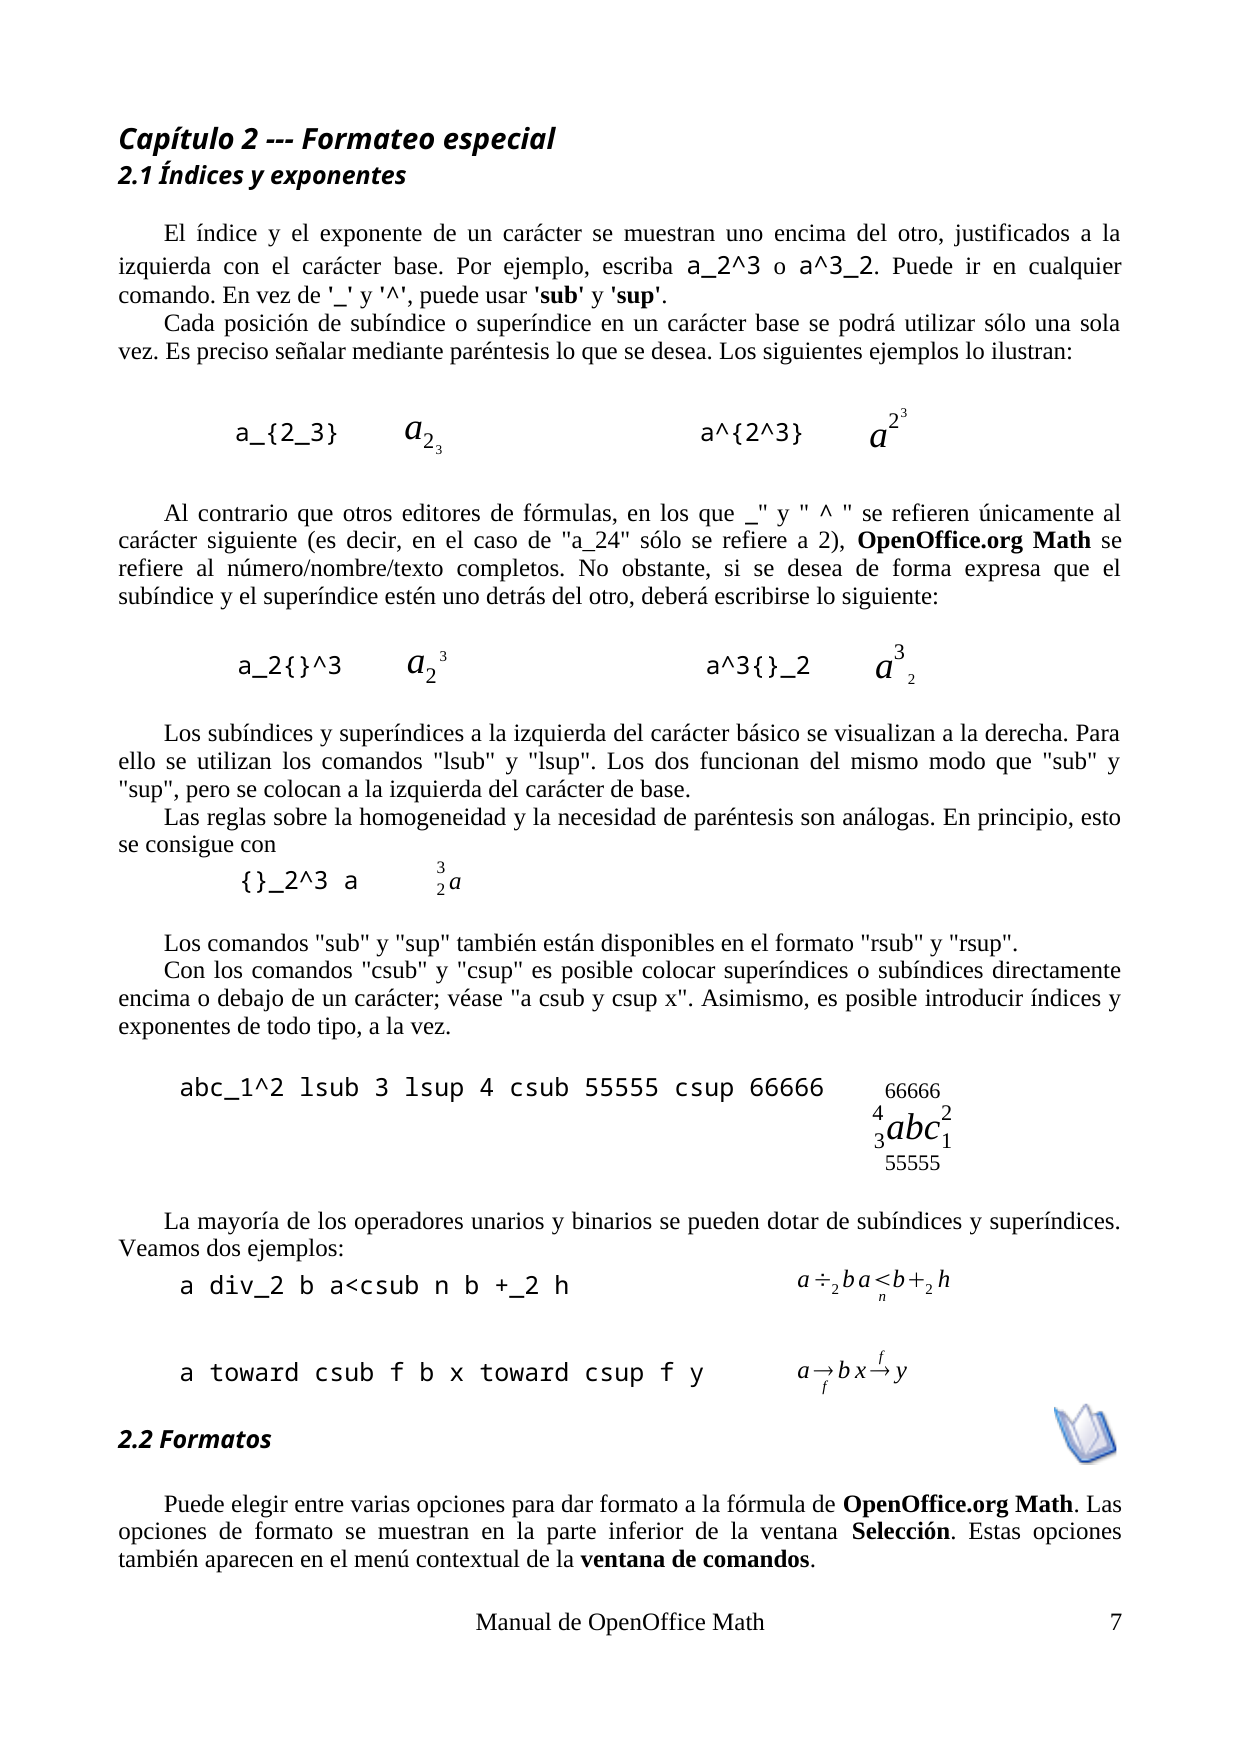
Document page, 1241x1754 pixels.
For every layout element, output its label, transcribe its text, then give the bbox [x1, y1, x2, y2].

text Las reglas sobre la homogeneidad y la necesidad de paréntesis son análogas. En principio, esto se consigue con [118, 803, 1122, 858]
text a_2{}^3 a^3{}_2 [118, 639, 1122, 690]
text Cada posición de subíndice o superíndice en un carácter base se podrá utilizar sólo una sola vez. Es preciso señalar mediante paréntesis lo que se desea. Los siguientes ejemplos lo ilustran: [118, 309, 1122, 364]
text Al contrario que otros editores de fórmulas, en los que _" y " ^ " se refieren únicamente al carácter siguiente (es decir, en el caso de "a_24" sólo se refiere a 2), OpenOffice.org Math se refiere al número/nombre/texto completos. No obstante, si se desea de forma expresa que el subíndice y el superíndice estén uno detrás del otro, deberá escribirse lo siguiente: [118, 499, 1122, 609]
text Los comandos "sub" y "sup" también están disponibles en el formato "rsub" y "rsup". [118, 929, 1122, 956]
text {}_2^3 a [118, 858, 1122, 901]
text abc_1^2 lsub 3 lsup 4 csub 55555 csup 66666 [118, 1069, 1122, 1177]
text 2.1 Índices y exponentes [118, 158, 1122, 192]
text a_{2_3} a^{2^3} [118, 405, 1122, 458]
text La mayoría de los operadores unarios y binarios se pueden dotar de subíndices y superíndices. Veamos dos ejemplos: [118, 1207, 1122, 1262]
text a toward csub f b x toward csup f y [118, 1348, 1122, 1395]
text El índice y el exponente de un carácter se muestran uno encima del otro, justificados a la izquierda con el carácter base. Por ejemplo, escriba a_2^3 o a^3_2. Puede ir en cualquier comando. En vez de '_' y '^', puede usar 'sub' y 'sup'. [118, 219, 1122, 309]
text Los subíndices y superíndices a la izquierda del carácter básico se visualizan a la derecha. Para ello se utilizan los comandos "lsub" y "lsup". Los dos funcionan del mismo modo que "sub" y "sup", pero se colocan a la izquierda del carácter de base. [118, 719, 1122, 803]
text Con los comandos "csub" y "csup" es posible colocar superíndices o subíndices directamente encima o debajo de un carácter; véase "a csub y csup x". Asimismo, es posible introducir índices y exponentes de todo tipo, a la vez. [118, 956, 1122, 1039]
text 2.2 Formatos [118, 1422, 1054, 1456]
text a div_2 b a<csub n b +_2 h [118, 1264, 1122, 1305]
text Capítulo 2 --- Formateo especial [118, 118, 1122, 158]
text Puede elegir entre varias opciones para dar formato a la fórmula de OpenOffice.org Math. Las opciones de formato se muestran en la parte inferior de la ventana Selección. Estas opciones también aparecen en el menú contextual de la ventana de comandos. [118, 1490, 1122, 1573]
picture [1054, 1402, 1117, 1465]
